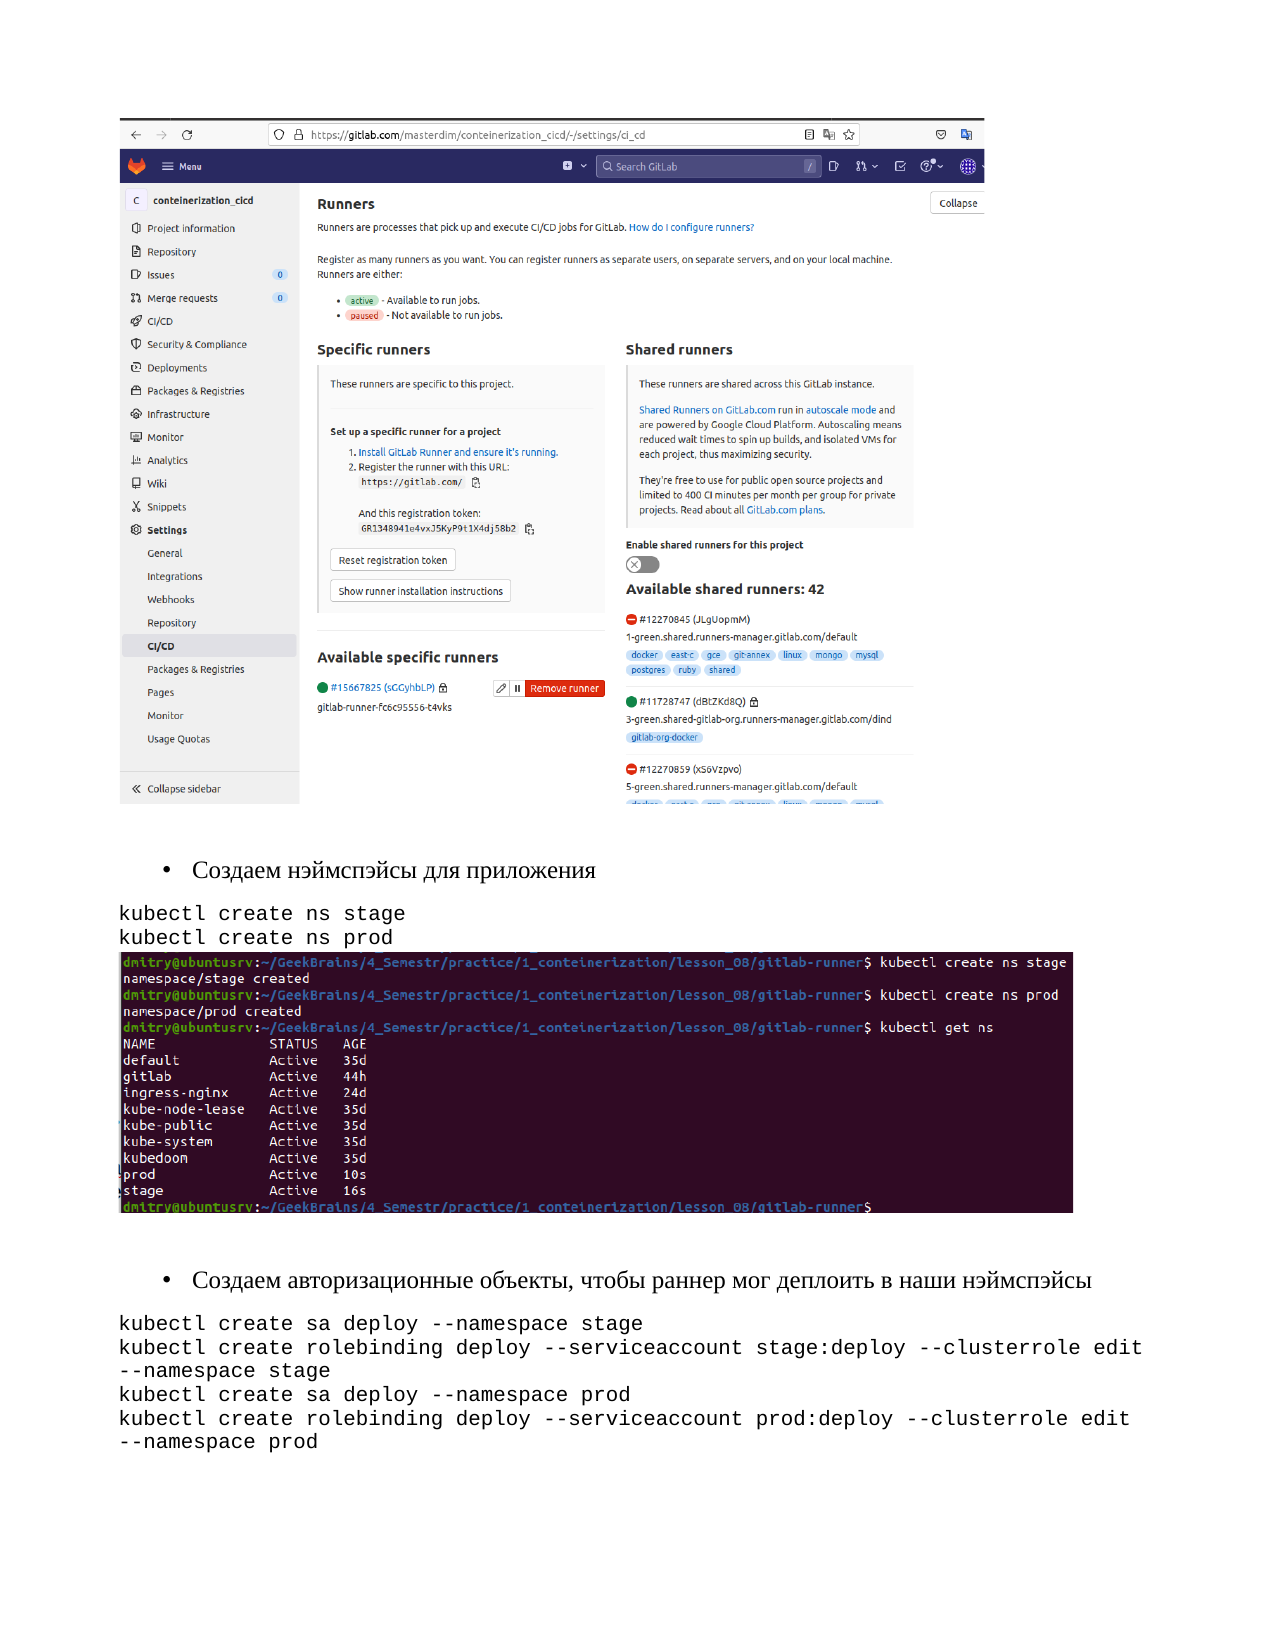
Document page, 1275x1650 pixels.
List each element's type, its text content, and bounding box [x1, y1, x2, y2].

text kubectl create rolebinding deploy --serviceaccount prod:deploy --clusterrole edit --namespace prod [118, 1408, 1157, 1455]
picture [118, 952, 1074, 1213]
text kubectl create ns prod [118, 927, 1157, 951]
text kubectl create ns stage [118, 903, 1157, 927]
text kubectl create sa deploy --namespace stage [118, 1313, 1157, 1337]
text kubectl create rolebinding deploy --serviceaccount stage:deploy --clusterrole edit --namespace stage [118, 1337, 1157, 1384]
list Создаем авторизационные объекты, чтобы раннер мог деплоить в наши нэймспэйсы [162, 1265, 1157, 1294]
text kubectl create sa deploy --namespace prod [118, 1384, 1157, 1408]
picture [119, 118, 985, 804]
list Создаем нэймспэйсы для приложения [162, 856, 1157, 884]
